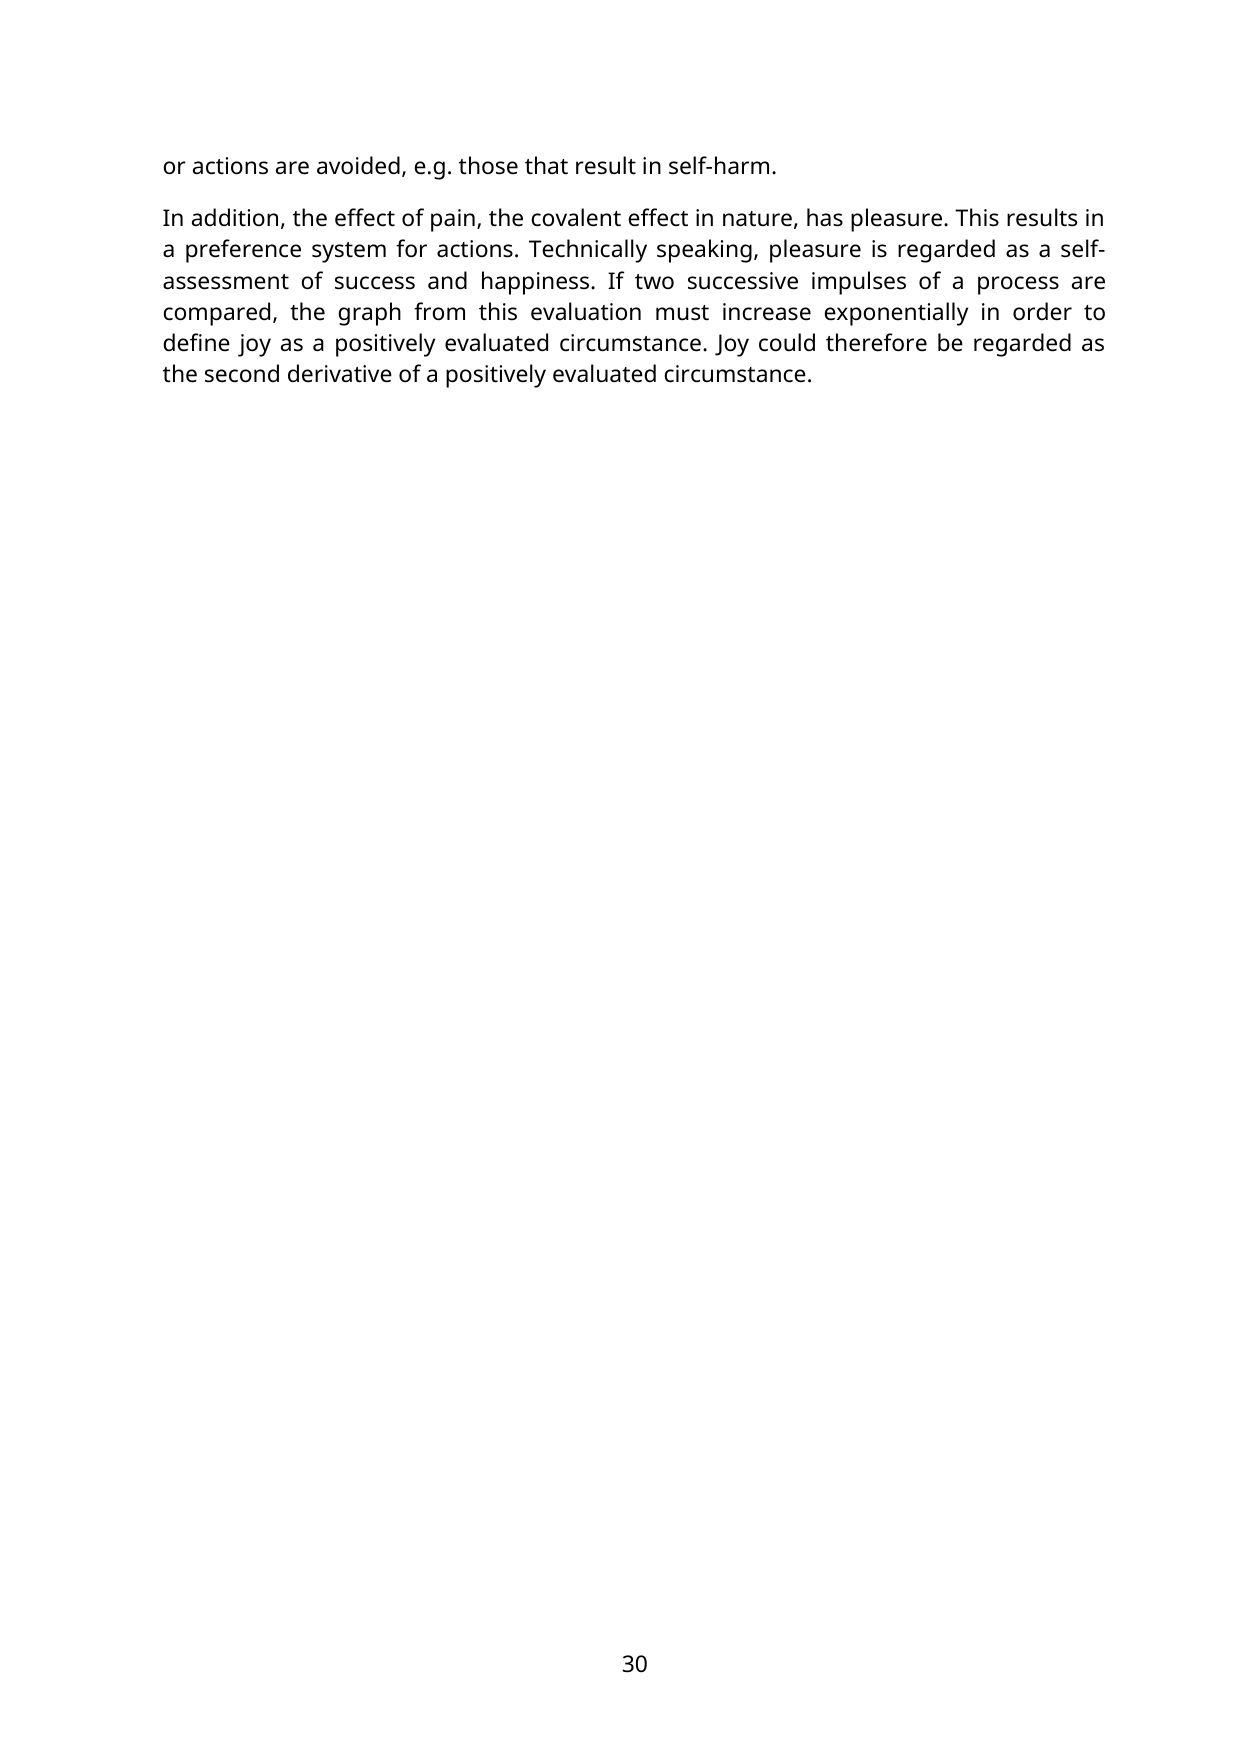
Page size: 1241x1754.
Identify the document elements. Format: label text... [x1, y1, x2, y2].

text or actions are avoided, e.g. those that result in self-harm. [162, 150, 1107, 181]
text In addition, the effect of pain, the covalent effect in nature, has pleasure. This results in a preference system for actions. Technically speaking, pleasure is regarded as a self-assessment of success and happiness. If two successive impulses of a process are compared, the graph from this evaluation must increase exponentially in order to define joy as a positively evaluated circumstance. Joy could therefore be regarded as the second derivative of a positively evaluated circumstance. [162, 202, 1107, 389]
